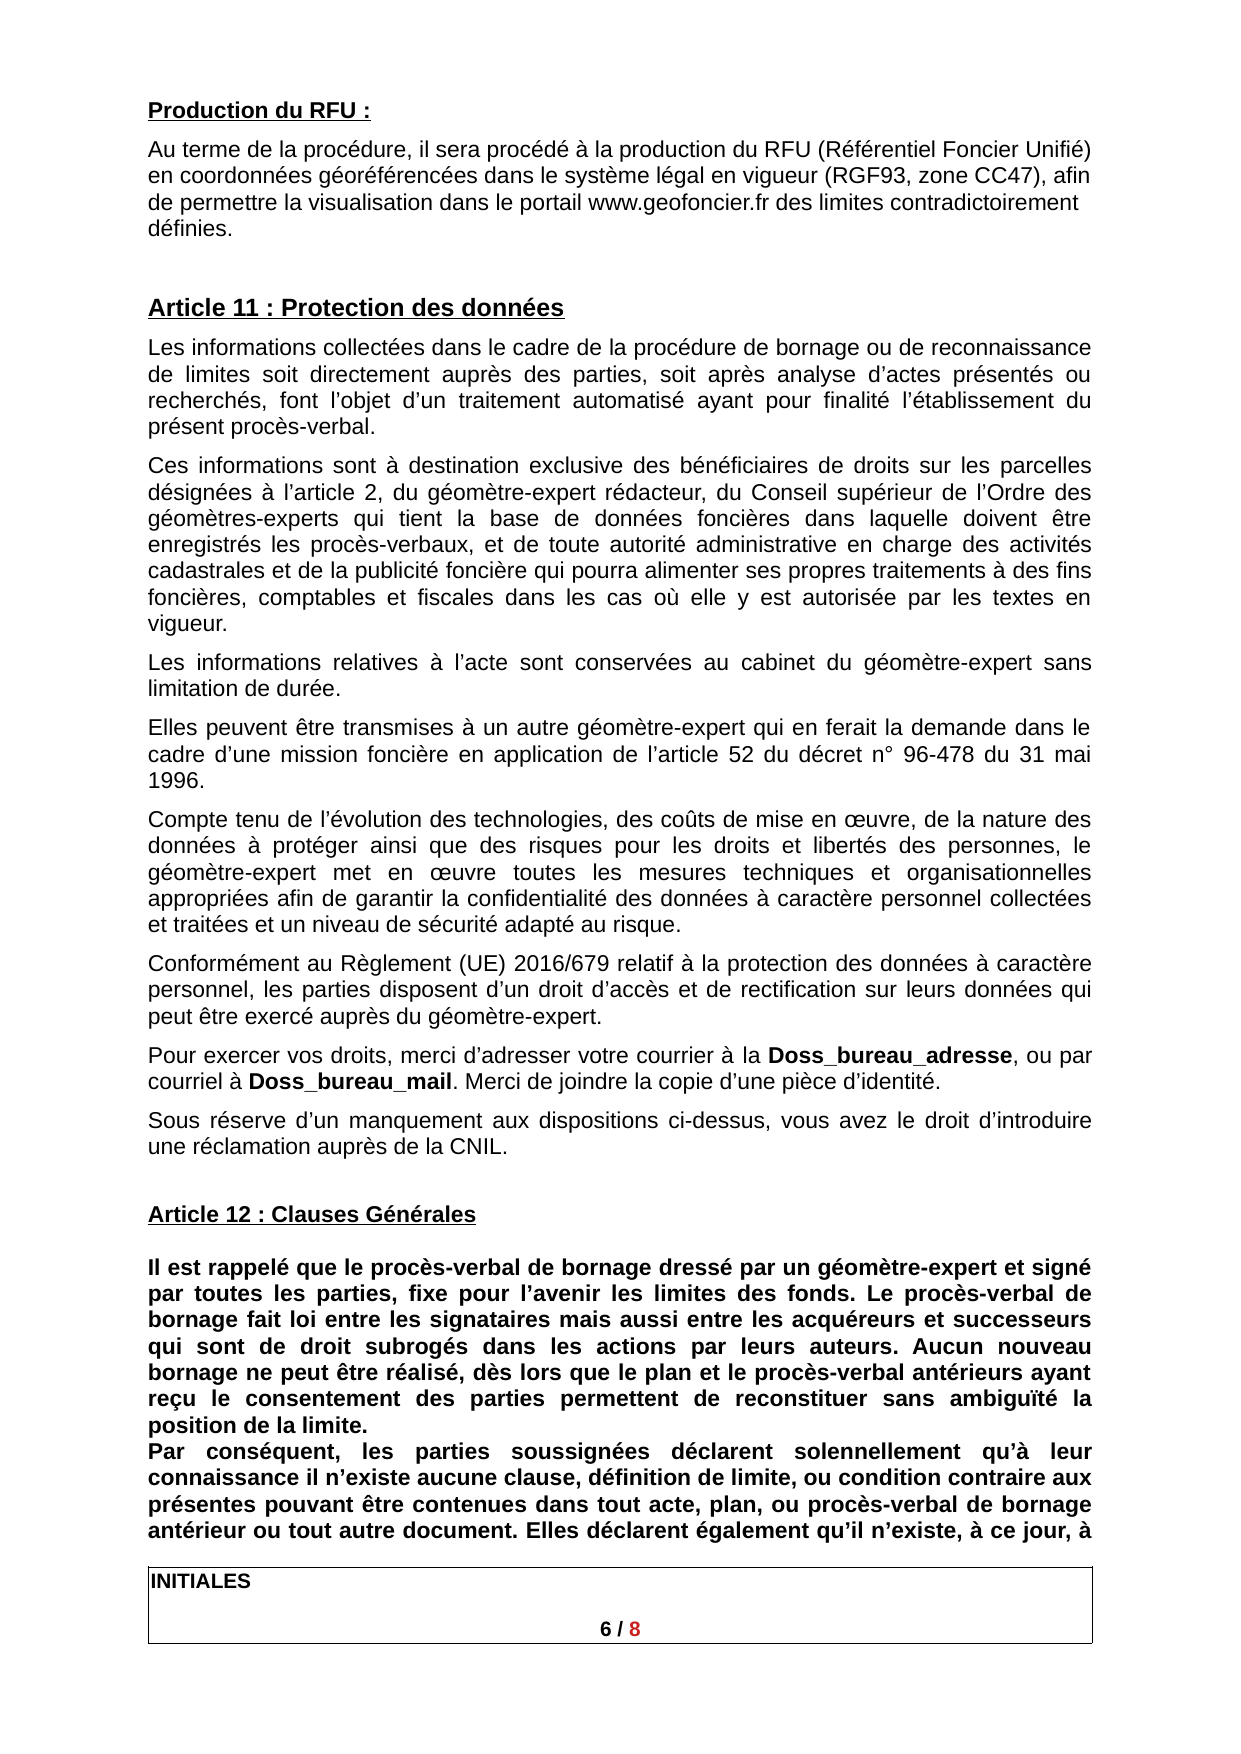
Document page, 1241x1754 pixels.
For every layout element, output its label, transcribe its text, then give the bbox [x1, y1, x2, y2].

text Compte tenu de l’évolution des technologies, des coûts de mise en œuvre, de la nature des données à protéger ainsi que des risques pour les droits et libertés des personnes, le géomètre-expert met en œuvre toutes les mesures techniques et organisationnelles appropriées afin de garantir la confidentialité des données à caractère personnel collectées et traitées et un niveau de sécurité adapté au risque. [148, 806, 1092, 938]
text Pour exercer vos droits, merci d’adresser votre courrier à la Doss_bureau_adresse, ou par courriel à Doss_bureau_mail. Merci de joindre la copie d’une pièce d’identité. [148, 1042, 1092, 1094]
text Ces informations sont à destination exclusive des bénéficiaires de droits sur les parcelles désignées à l’article 2, du géomètre-expert rédacteur, du Conseil supérieur de l’Ordre des géomètres-experts qui tient la base de données foncières dans laquelle doivent être enregistrés les procès-verbaux, et de toute autorité administrative en charge des activités cadastrales et de la publicité foncière qui pourra alimenter ses propres traitements à des fins foncières, comptables et fiscales dans les cas où elle y est autorisée par les textes en vigueur. [148, 452, 1092, 637]
text Article 11 : Protection des données [148, 293, 1092, 322]
text Au terme de la procédure, il sera procédé à la production du RFU (Référentiel Foncier Unifié) en coordonnées géoréférencées dans le système légal en vigueur (RGF93, zone CC47), afin de permettre la visualisation dans le portail www.geofoncier.fr des limites contradictoirement définies. [148, 136, 1092, 242]
text Article 12 : Clauses Générales [148, 1201, 1092, 1227]
text Elles peuvent être transmises à un autre géomètre-expert qui en ferait la demande dans le cadre d’une mission foncière en application de l’article 52 du décret n° 96-478 du 31 mai 1996. [148, 714, 1092, 793]
text Par conséquent, les parties soussignées déclarent solennellement qu’à leur connaissance il n’existe aucune clause, définition de limite, ou condition contraire aux présentes pouvant être contenues dans tout acte, plan, ou procès-verbal de bornage antérieur ou tout autre document. Elles déclarent également qu’il n’existe, à ce jour, à [148, 1438, 1092, 1543]
text Les informations collectées dans le cadre de la procédure de bornage ou de reconnaissance de limites soit directement auprès des parties, soit après analyse d’actes présentés ou recherchés, font l’objet d’un traitement automatisé ayant pour finalité l’établissement du présent procès-verbal. [148, 334, 1092, 439]
text Les informations relatives à l’acte sont conservées au cabinet du géomètre-expert sans limitation de durée. [148, 649, 1092, 702]
text Production du RFU : [148, 97, 1092, 124]
text Conformément au Règlement (UE) 2016/679 relatif à la protection des données à caractère personnel, les parties disposent d’un droit d’accès et de rectification sur leurs données qui peut être exercé auprès du géomètre-expert. [148, 950, 1092, 1029]
text Sous réserve d’un manquement aux dispositions ci-dessus, vous avez le droit d’introduire une réclamation auprès de la CNIL. [148, 1107, 1092, 1159]
text Il est rappelé que le procès-verbal de bornage dressé par un géomètre-expert et signé par toutes les parties, fixe pour l’avenir les limites des fonds. Le procès-verbal de bornage fait loi entre les signataires mais aussi entre les acquéreurs et successeurs qui sont de droit subrogés dans les actions par leurs auteurs. Aucun nouveau bornage ne peut être réalisé, dès lors que le plan et le procès-verbal antérieurs ayant reçu le consentement des parties permettent de reconstituer sans ambiguïté la position de la limite. [148, 1253, 1092, 1438]
